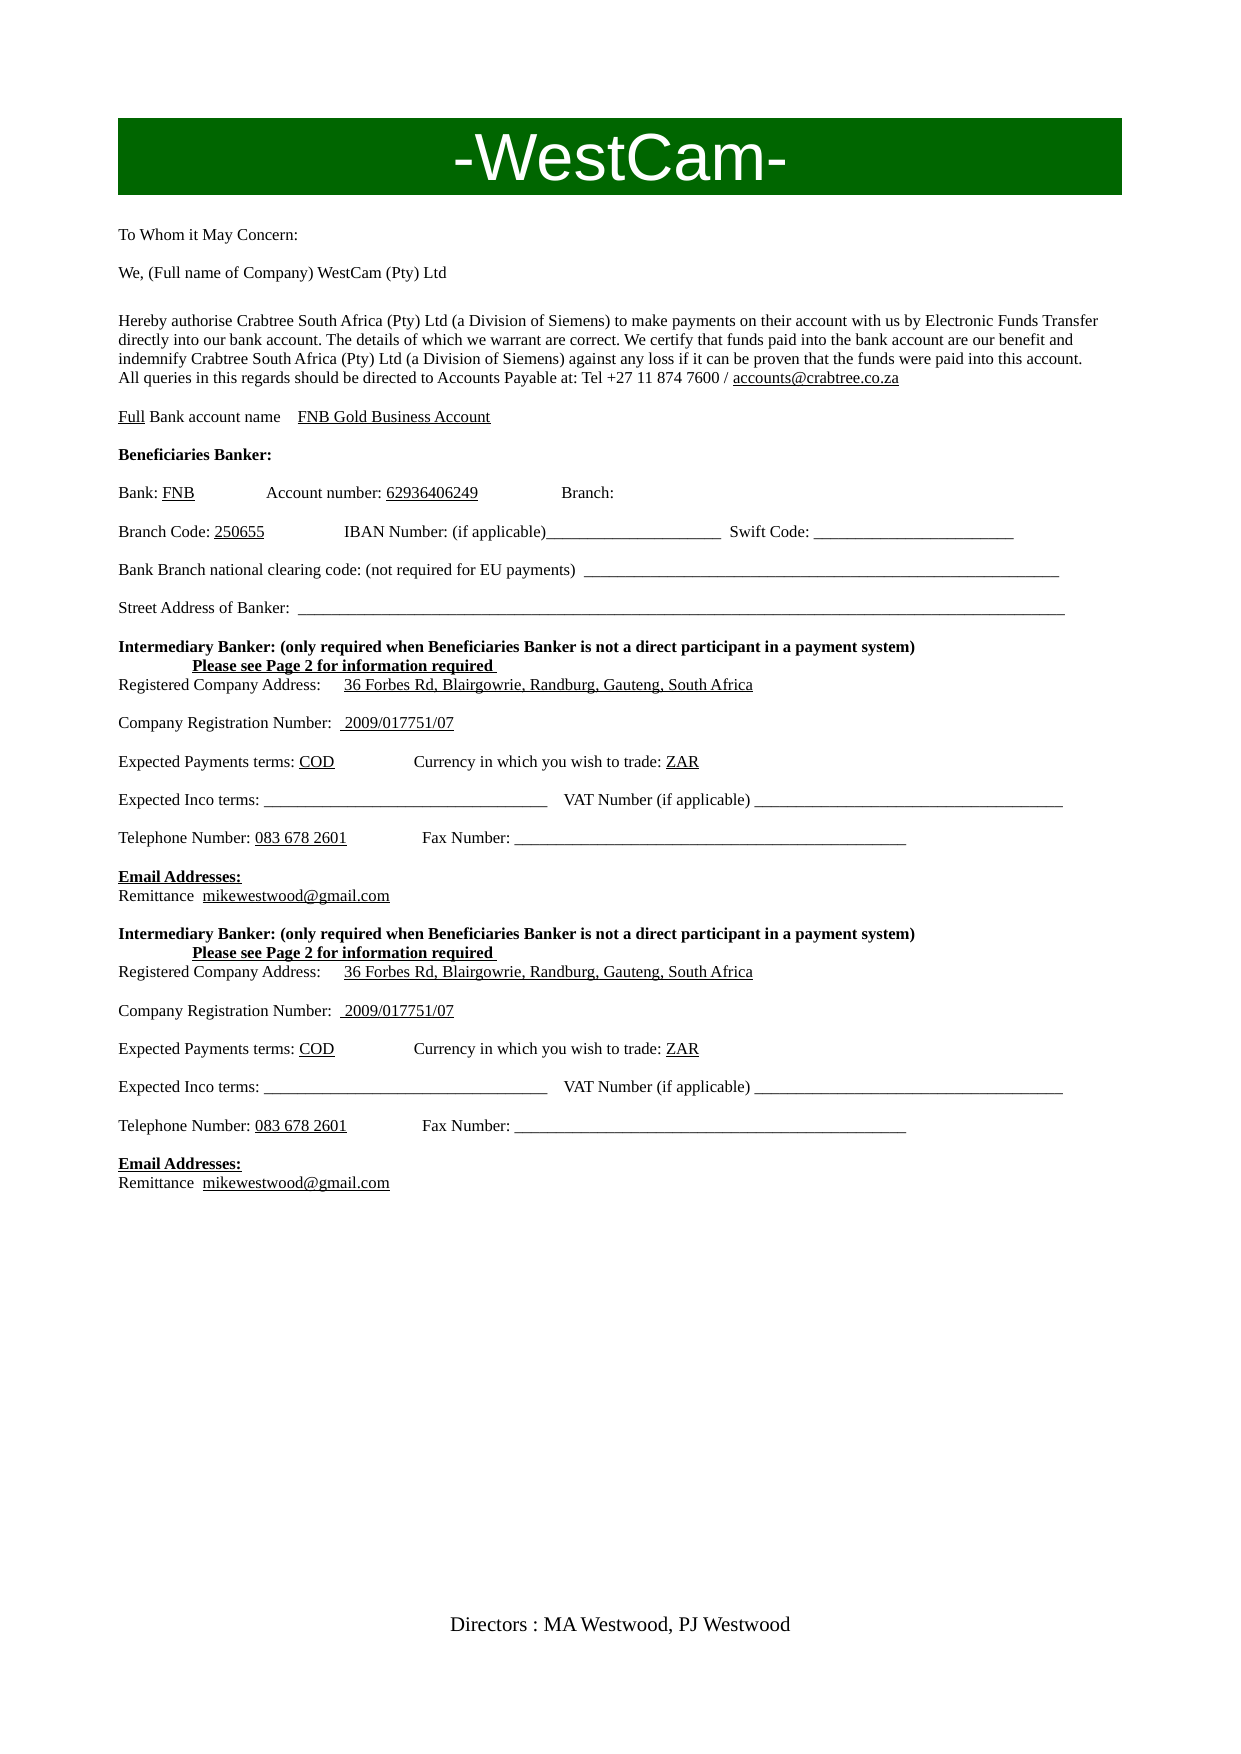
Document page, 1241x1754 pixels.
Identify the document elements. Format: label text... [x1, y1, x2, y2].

text Expected Inco terms: __________________________________ VAT Number (if applicable) _____________________________________ [118, 790, 1122, 809]
text Company Registration Number: 2009/017751/07 [118, 1001, 1122, 1020]
text Full Bank account name FNB Gold Business Account [118, 406, 1122, 426]
text Telephone Number: 083 678 2601 Fax Number: _______________________________________________ [118, 828, 1122, 847]
text Beneficiaries Banker: [118, 445, 1122, 464]
text Bank Branch national clearing code: (not required for EU payments) _________________________________________________________ [118, 560, 1122, 579]
text Branch Code: 250655 IBAN Number: (if applicable)_____________________ Swift Code: ________________________ [118, 521, 1122, 541]
text Intermediary Banker: (only required when Beneficiaries Banker is not a direct participant in a payment system) [118, 636, 1122, 656]
text Email Addresses: [118, 866, 1122, 886]
text All queries in this regards should be directed to Accounts Payable at: Tel +27 11 874 7600 / accounts@crabtree.co.za [118, 368, 1122, 387]
text Expected Payments terms: COD Currency in which you wish to trade: ZAR [118, 751, 1122, 771]
text Expected Inco terms: __________________________________ VAT Number (if applicable) _____________________________________ [118, 1077, 1122, 1096]
text Expected Payments terms: COD Currency in which you wish to trade: ZAR [118, 1039, 1122, 1058]
text Please see Page 2 for information required [118, 656, 1122, 675]
text Please see Page 2 for information required [118, 943, 1122, 962]
text Intermediary Banker: (only required when Beneficiaries Banker is not a direct participant in a payment system) [118, 924, 1122, 943]
text Registered Company Address: 36 Forbes Rd, Blairgowrie, Randburg, Gauteng, South Africa [118, 675, 1122, 694]
text Bank: FNB Account number: 62936406249 Branch: [118, 483, 1122, 502]
text Hereby authorise Crabtree South Africa (Pty) Ltd (a Division of Siemens) to make payments on their account with us by Electronic Funds Transfer directly into our bank account. The details of which we warrant are correct. We certify that funds paid into the bank account are our benefit and indemnify Crabtree South Africa (Pty) Ltd (a Division of Siemens) against any loss if it can be proven that the funds were paid into this account. [118, 311, 1122, 368]
text Street Address of Banker: ____________________________________________________________________________________________ [118, 598, 1122, 636]
text Remittance mikewestwood@gmail.com [118, 886, 1122, 905]
text Company Registration Number: 2009/017751/07 [118, 713, 1122, 732]
text Registered Company Address: 36 Forbes Rd, Blairgowrie, Randburg, Gauteng, South Africa [118, 962, 1122, 981]
text Email Addresses: [118, 1154, 1122, 1173]
text We, (Full name of Company) WestCam (Pty) Ltd [118, 263, 1122, 282]
text Telephone Number: 083 678 2601 Fax Number: _______________________________________________ [118, 1116, 1122, 1135]
text To Whom it May Concern: [118, 224, 1122, 243]
text Remittance mikewestwood@gmail.com [118, 1173, 1122, 1192]
